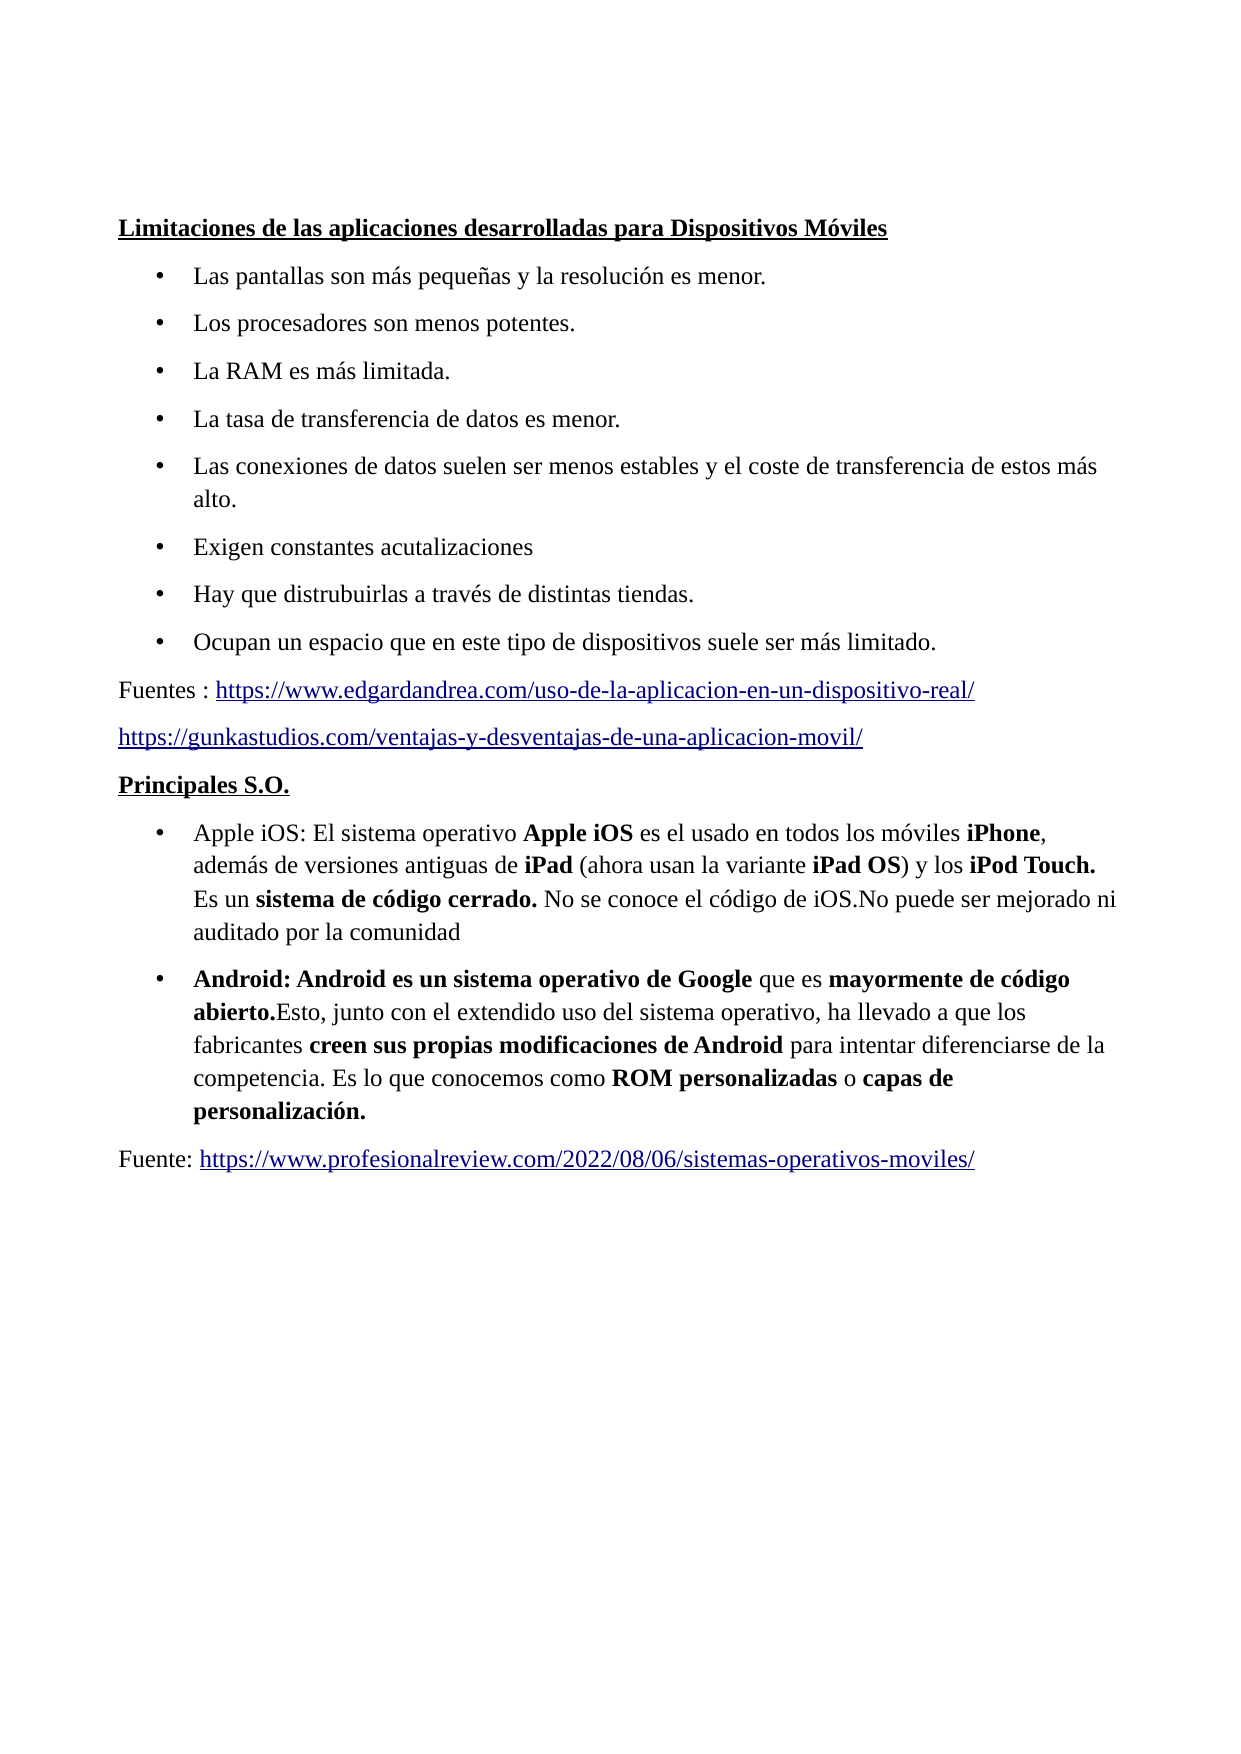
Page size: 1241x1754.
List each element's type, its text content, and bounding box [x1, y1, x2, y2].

list Hay que distrubuirlas a través de distintas tiendas. [156, 579, 1122, 608]
list Ocupan un espacio que en este tipo de dispositivos suele ser más limitado. [156, 627, 1122, 656]
text Fuentes : https://www.edgardandrea.com/uso-de-la-aplicacion-en-un-dispositivo-real/ [118, 675, 1122, 703]
text Principales S.O. [118, 770, 1122, 799]
list La RAM es más limitada. [156, 356, 1122, 385]
list Las pantallas son más pequeñas y la resolución es menor. [156, 261, 1122, 290]
list Los procesadores son menos potentes. [156, 308, 1122, 337]
text Limitaciones de las aplicaciones desarrolladas para Dispositivos Móviles [118, 213, 1122, 242]
list La tasa de transferencia de datos es menor. [156, 404, 1122, 432]
text https://gunkastudios.com/ventajas-y-desventajas-de-una-aplicacion-movil/ [118, 722, 1122, 751]
list Exigen constantes acutalizaciones [156, 532, 1122, 561]
text Fuente: https://www.profesionalreview.com/2022/08/06/sistemas-operativos-moviles/ [118, 1144, 1122, 1173]
list Apple iOS: El sistema operativo Apple iOS es el usado en todos los móviles iPhone, además de versiones antiguas de iPad (ahora usan la variante iPad OS) y los iPod Touch. Es un sistema de código cerrado. No se conoce el código de iOS.No puede ser mejorado ni auditado por la comunidad [156, 818, 1122, 945]
list Android: Android es un sistema operativo de Google que es mayormente de código abierto.Esto, junto con el extendido uso del sistema operativo, ha llevado a que los fabricantes creen sus propias modificaciones de Android para intentar diferenciarse de la competencia. Es lo que conocemos como ROM personalizadas o capas de personalización. [156, 964, 1122, 1125]
list Las conexiones de datos suelen ser menos estables y el coste de transferencia de estos más alto. [156, 451, 1122, 513]
